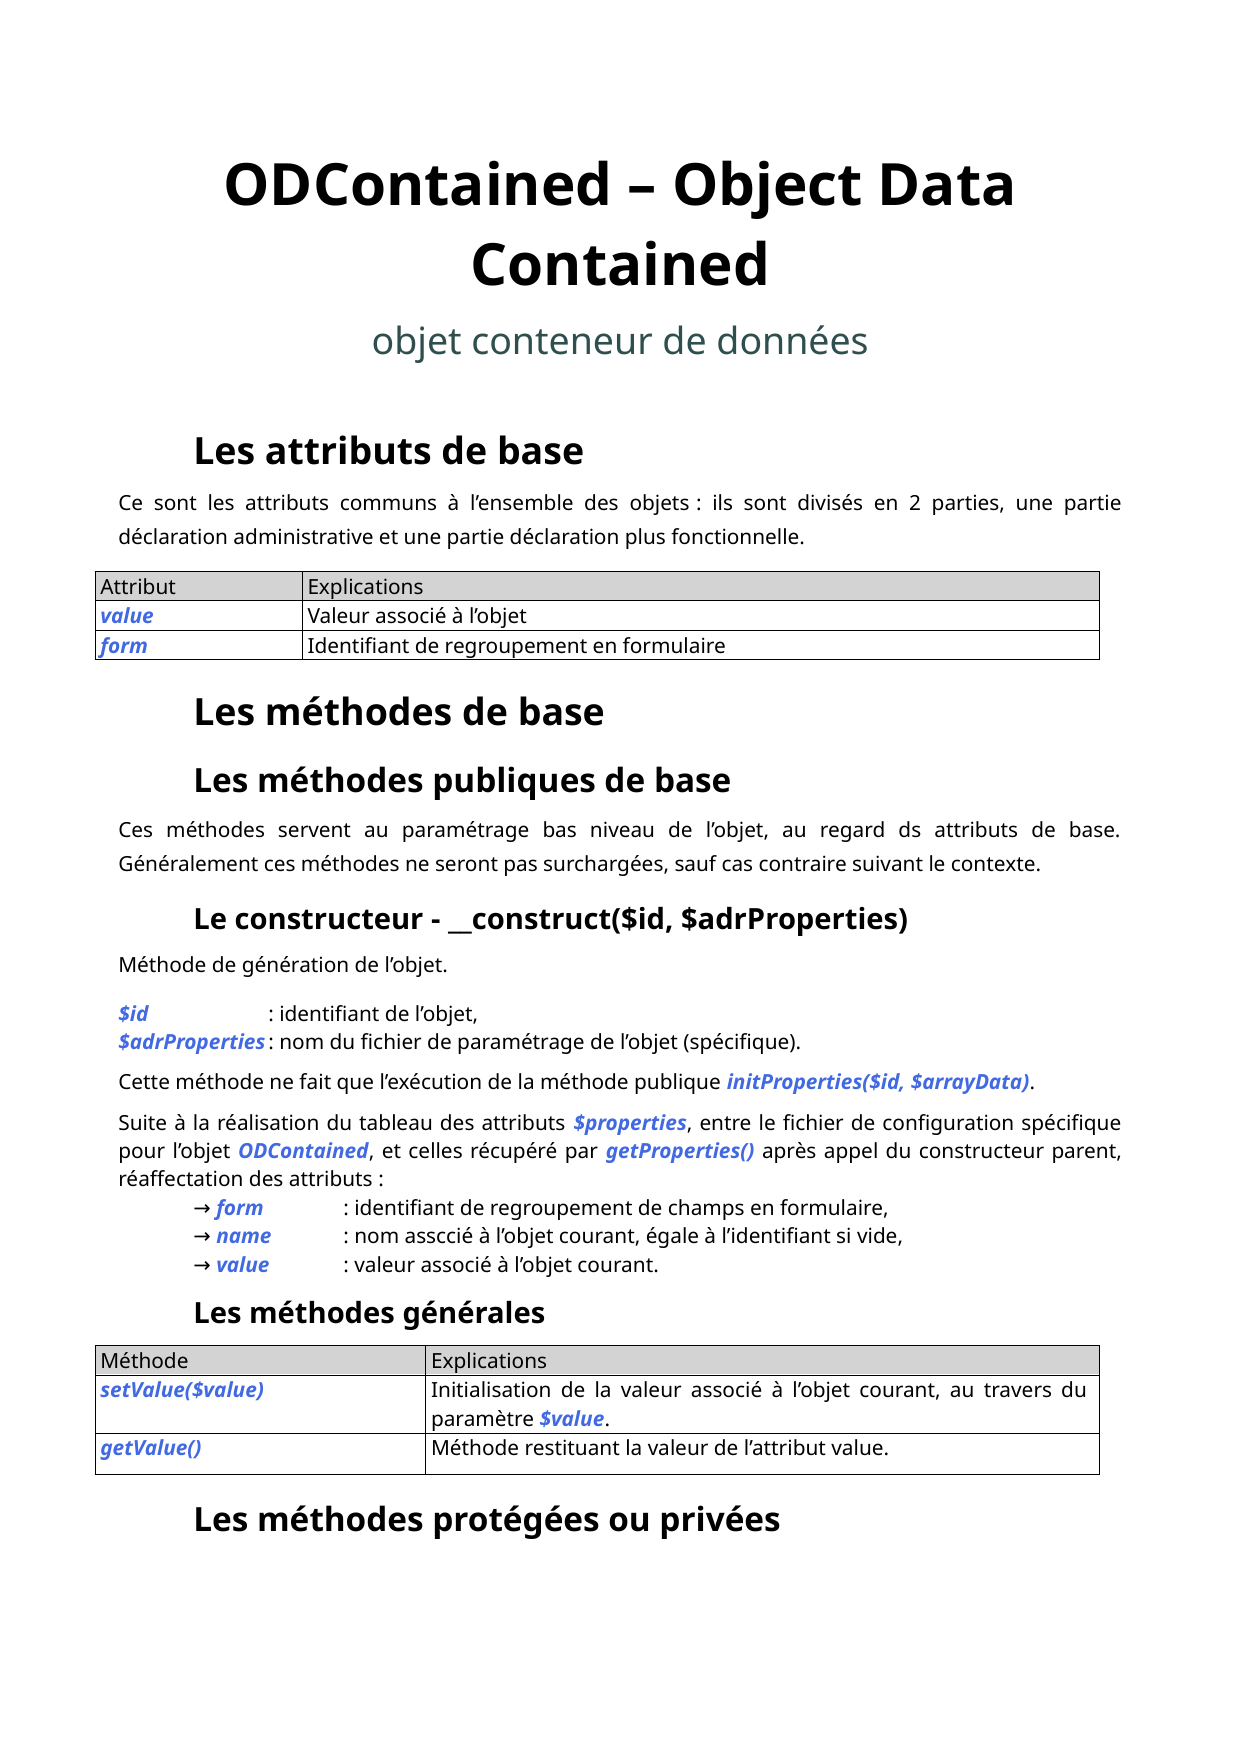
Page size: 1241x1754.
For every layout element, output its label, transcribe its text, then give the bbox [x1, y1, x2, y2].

table_cell value [96, 601, 302, 630]
text $adrProperties : nom du fichier de paramétrage de l’objet (spécifique). [118, 1027, 1122, 1056]
subtitle Les méthodes générales [118, 1293, 1122, 1332]
subtitle Les méthodes publiques de base [118, 757, 1122, 803]
table_header Attribut [96, 572, 302, 600]
text $id : identifiant de l’objet, [118, 999, 1122, 1027]
text → form : identifiant de regroupement de champs en formulaire, [118, 1193, 1122, 1221]
table_cell Initialisation de la valeur associé à l’objet courant, au travers du paramètre $value. [426, 1376, 1099, 1432]
text Suite à la réalisation du tableau des attributs $properties, entre le fichier de configuration spécifique pour l’objet ODContained, et celles récupéré par getProperties() après appel du constructeur parent, réaffectation des attributs : [118, 1108, 1122, 1193]
table_cell getValue() [96, 1434, 425, 1474]
subtitle Les méthodes protégées ou privées [118, 1496, 1122, 1541]
text Cette méthode ne fait que l’exécution de la méthode publique initProperties($id, $arrayData). [118, 1067, 1122, 1096]
text → value : valeur associé à l’objet courant. [118, 1250, 1122, 1278]
table_header Explications [426, 1346, 1099, 1374]
text Ces méthodes servent au paramétrage bas niveau de l’objet, au regard ds attributs de base. Généralement ces méthodes ne seront pas surchargées, sauf cas contraire suivant le contexte. [118, 815, 1122, 878]
table_header Méthode [96, 1346, 425, 1374]
text → name : nom assccié à l’objet courant, égale à l’identifiant si vide, [118, 1221, 1122, 1250]
table_cell Méthode restituant la valeur de l’attribut value. [426, 1434, 1099, 1474]
table_header Explications [303, 572, 1099, 600]
subtitle Les attributs de base [118, 425, 1122, 476]
table_cell Valeur associé à l’objet [303, 601, 1099, 630]
subtitle objet conteneur de données [118, 314, 1122, 366]
table_cell form [96, 631, 302, 659]
subtitle Le constructeur - __construct($id, $adrProperties) [118, 898, 1122, 938]
text Ce sont les attributs communs à l’ensemble des objets : ils sont divisés en 2 parties, une partie déclaration administrative et une partie déclaration plus fonctionnelle. [118, 488, 1122, 551]
subtitle Les méthodes de base [118, 685, 1122, 736]
title ODContained – Object Data Contained [118, 143, 1122, 302]
text Méthode de génération de l’objet. [118, 950, 1122, 978]
table_cell Identifiant de regroupement en formulaire [303, 631, 1099, 659]
table_cell setValue($value) [96, 1376, 425, 1432]
